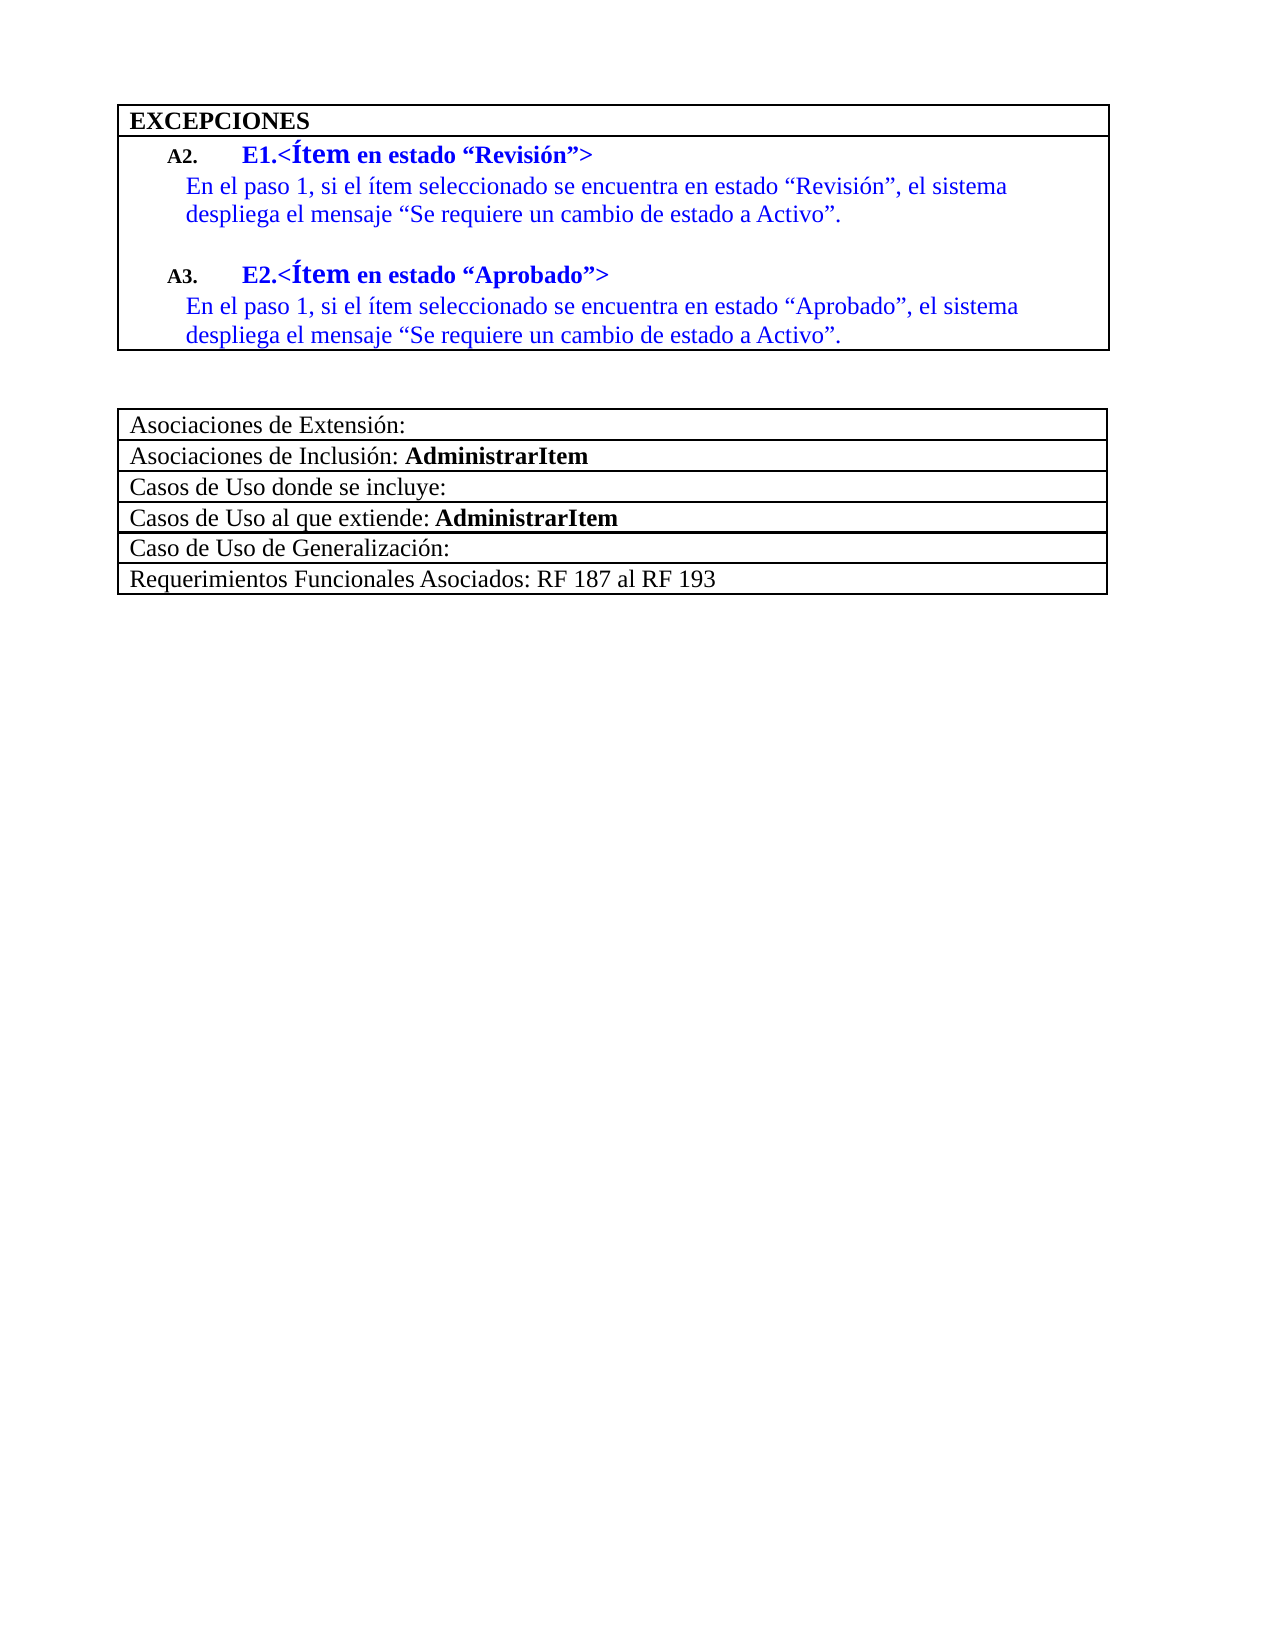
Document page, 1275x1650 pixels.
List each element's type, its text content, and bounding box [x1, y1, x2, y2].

table_cell Casos de Uso al que extiende: AdministrarItem [119, 503, 1106, 531]
table_header Asociaciones de Extensión: [119, 410, 1106, 439]
table_cell Requerimientos Funcionales Asociados: RF 187 al RF 193 [119, 564, 1106, 593]
table_cell Caso de Uso de Generalización: [119, 534, 1106, 562]
table_cell Casos de Uso donde se incluye: [119, 472, 1106, 501]
table_header EXCEPCIONES [119, 106, 1108, 134]
table_cell E1.<Ítem en estado “Revisión”> En el paso 1, si el ítem seleccionado se encuentra en estado “Revisión”, el sistema despliega el mensaje “Se requiere un cambio de estado a Activo”. E2.<Ítem en estado “Aprobado”> En el paso 1, si el ítem seleccionado se encuentra en estado “Aprobado”, el sistema despliega el mensaje “Se requiere un cambio de estado a Activo”. [119, 137, 1108, 348]
table_cell Asociaciones de Inclusión: AdministrarItem [119, 441, 1106, 470]
